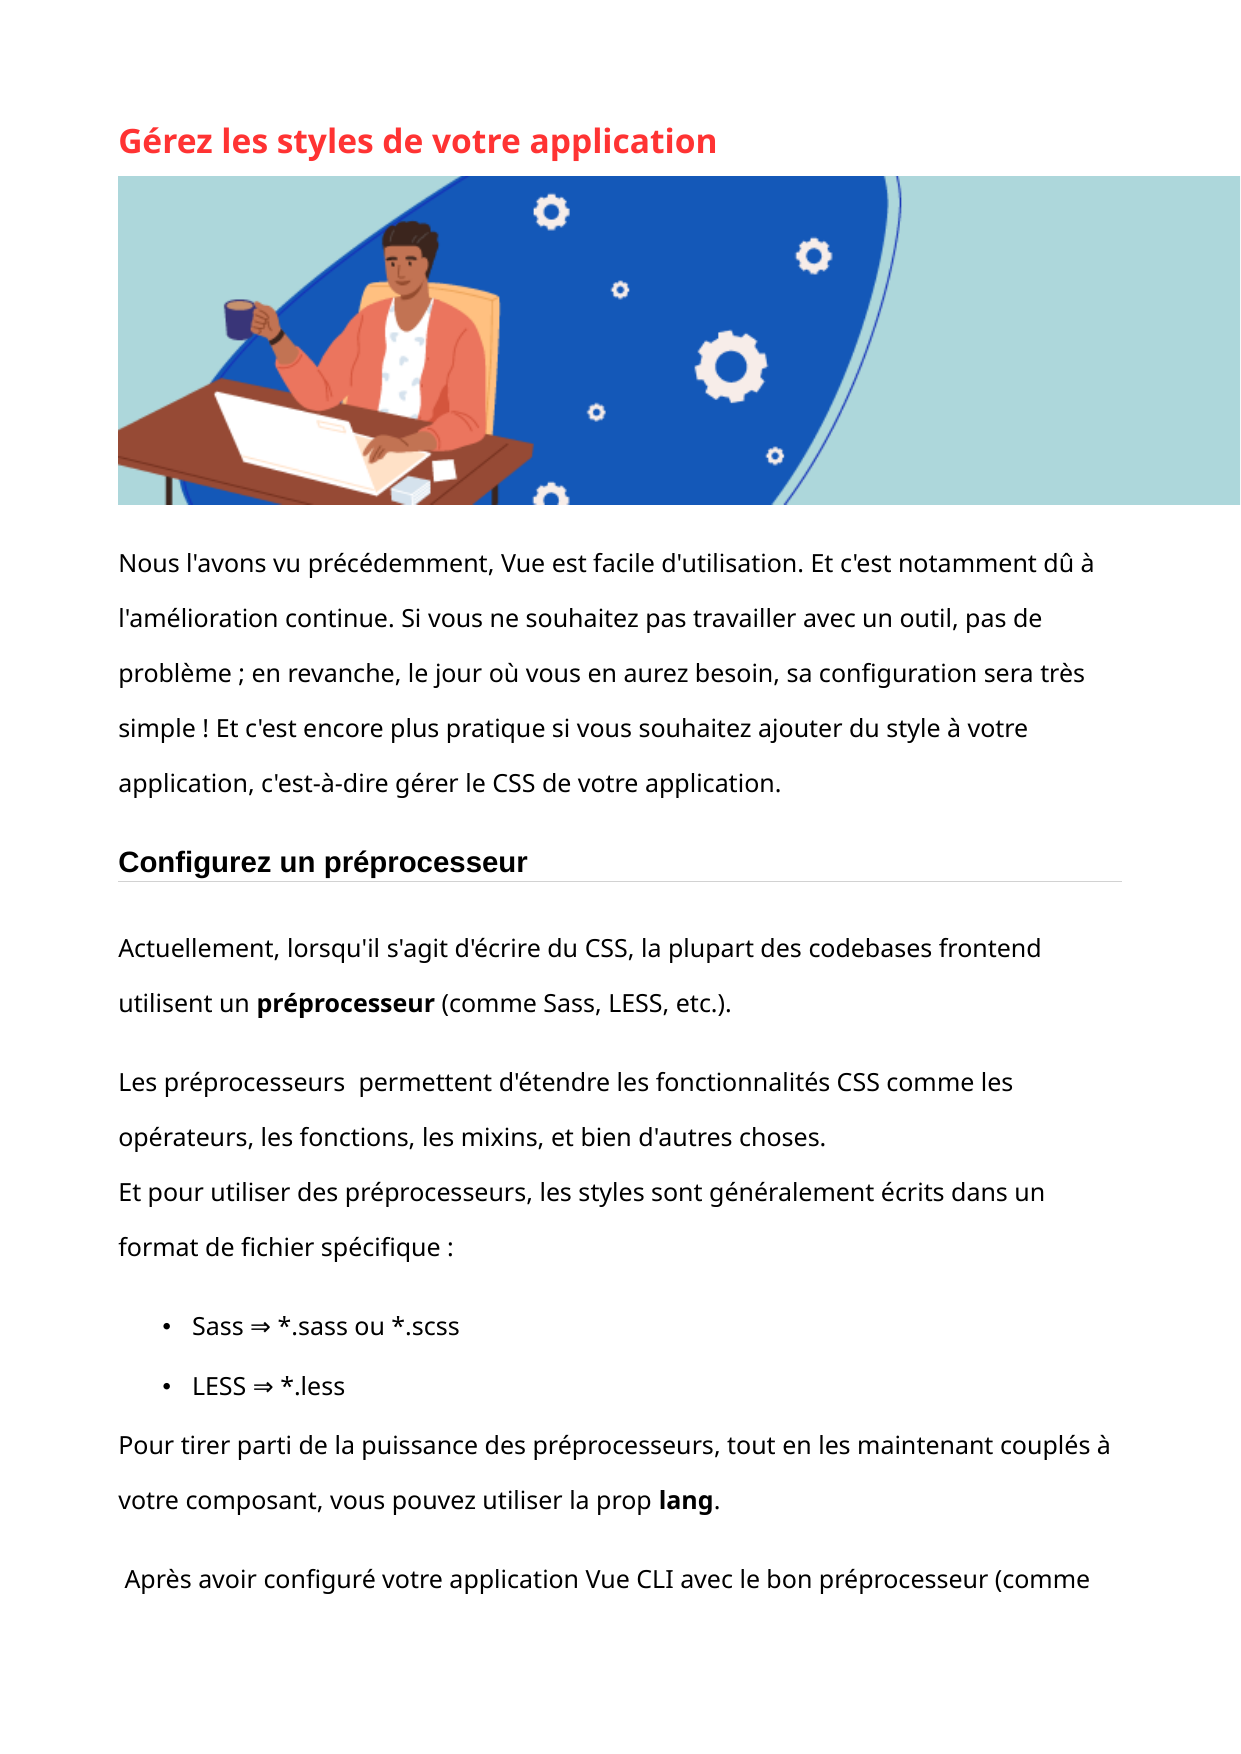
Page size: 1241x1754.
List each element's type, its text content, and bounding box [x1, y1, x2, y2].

text Et pour utiliser des préprocesseurs, les styles sont généralement écrits dans un format de fichier spécifique : [118, 1175, 1122, 1264]
text Pour tirer parti de la puissance des préprocesseurs, tout en les maintenant couplés à votre composant, vous pouvez utiliser la prop lang. [118, 1428, 1122, 1517]
text Après avoir configuré votre application Vue CLI avec le bon préprocesseur (comme [124, 1562, 1116, 1596]
picture [118, 176, 1241, 505]
text Actuellement, lorsqu'il s'agit d'écrire du CSS, la plupart des codebases frontend utilisent un préprocesseur (comme Sass, LESS, etc.). [118, 931, 1122, 1020]
subtitle Gérez les styles de votre application [118, 118, 1122, 164]
list Sass ⇒ *.sass ou *.scss [162, 1308, 1122, 1342]
text Les préprocesseurs permettent d'étendre les fonctionnalités CSS comme les opérateurs, les fonctions, les mixins, et bien d'autres choses. [118, 1064, 1122, 1154]
list LESS ⇒ *.less [162, 1368, 1122, 1402]
subtitle Configurez un préprocesseur [118, 845, 1122, 881]
text Nous l'avons vu précédemment, Vue est facile d'utilisation. Et c'est notamment dû à l'amélioration continue. Si vous ne souhaitez pas travailler avec un outil, pas de problème ; en revanche, le jour où vous en aurez besoin, sa configuration sera très simple ! Et c'est encore plus pratique si vous souhaitez ajouter du style à votre application, c'est-à-dire gérer le CSS de votre application. [118, 546, 1122, 800]
